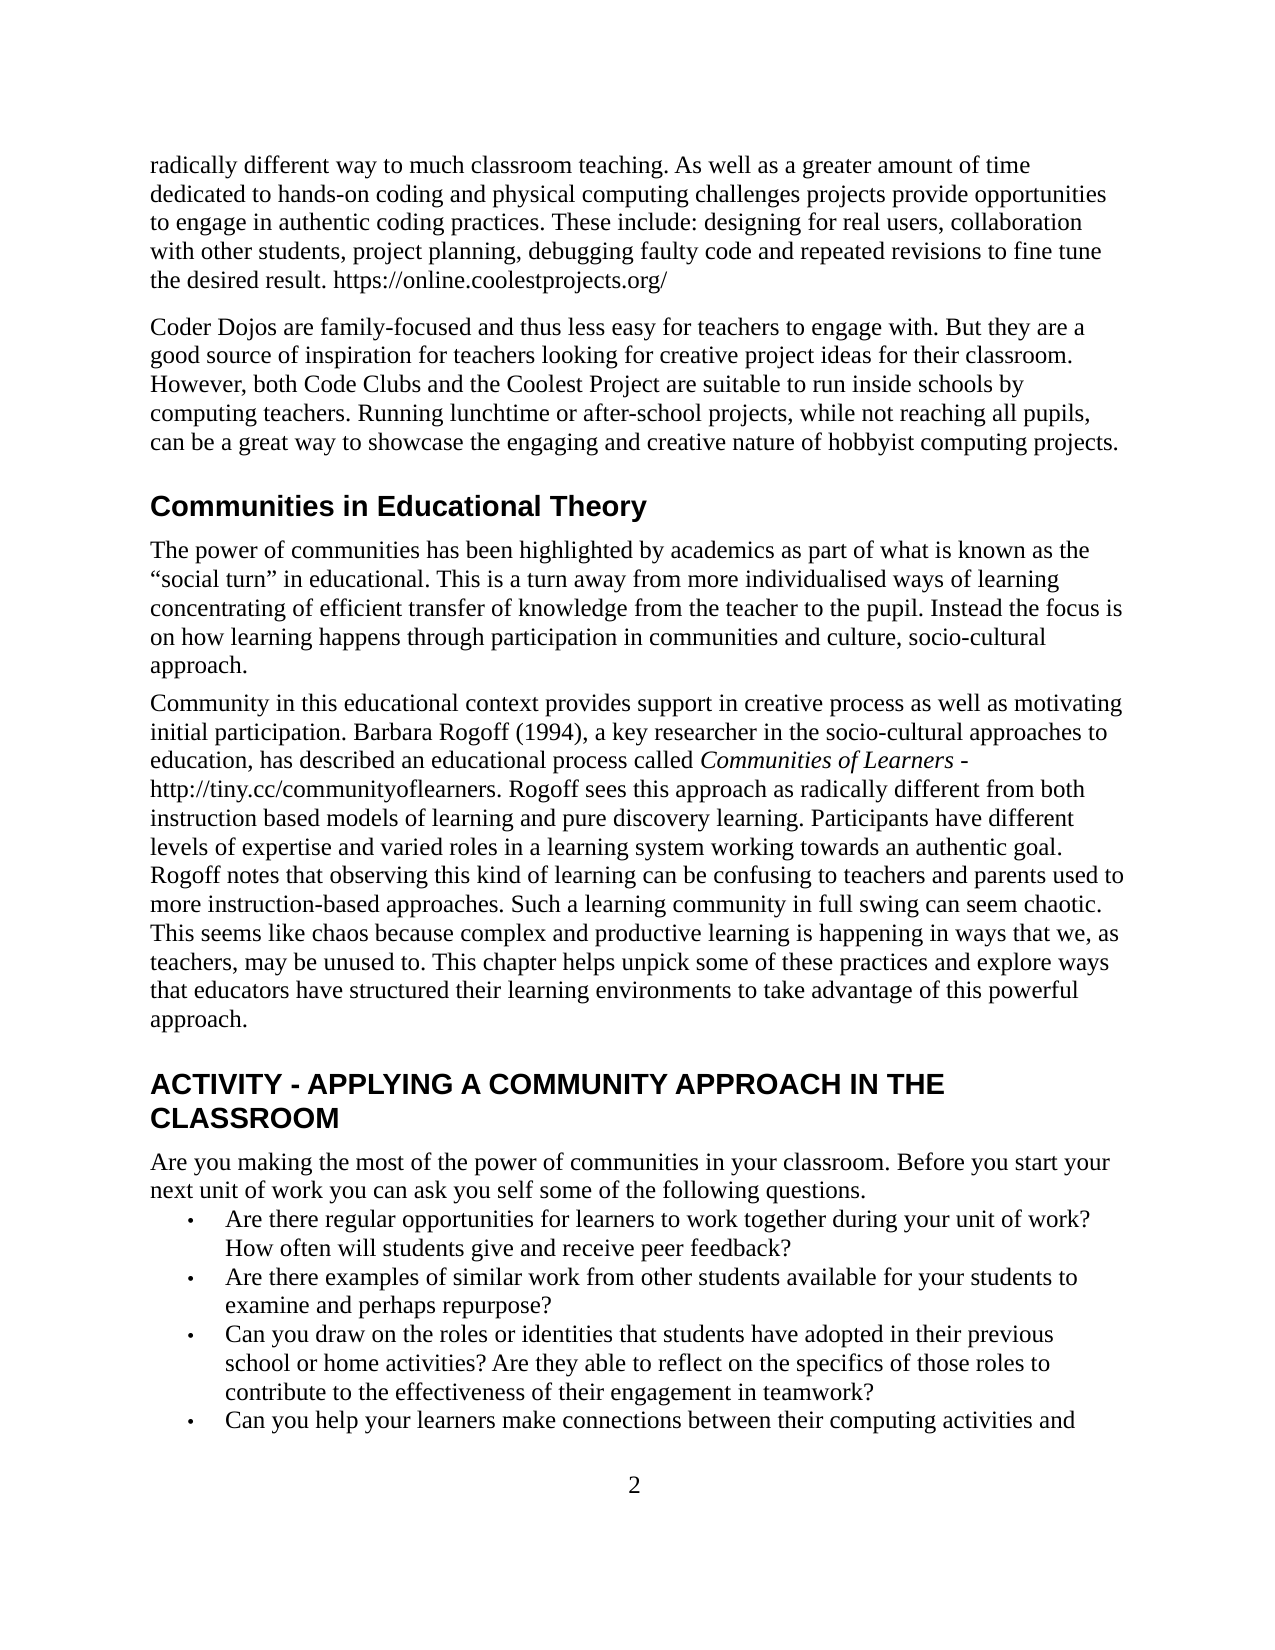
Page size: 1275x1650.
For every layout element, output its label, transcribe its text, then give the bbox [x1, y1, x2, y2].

subtitle Communities in Educational Theory [150, 489, 1125, 523]
list Are there regular opportunities for learners to work together during your unit of work? How often will students give and receive peer feedback? [187, 1204, 1125, 1262]
text Coder Dojos are family-focused and thus less easy for teachers to engage with. But they are a good source of inspiration for teachers looking for creative project ideas for their classroom. However, both Code Clubs and the Coolest Project are suitable to run inside schools by computing teachers. Running lunchtime or after-school projects, while not reaching all pupils, can be a great way to showcase the engaging and creative nature of hobbyist computing projects. [150, 312, 1125, 455]
text Are you making the most of the power of communities in your classroom. Before you start your next unit of work you can ask you self some of the following questions. [150, 1147, 1125, 1204]
text The power of communities has been highlighted by academics as part of what is known as the “social turn” in educational. This is a turn away from more individualised ways of learning concentrating of efficient transfer of knowledge from the teacher to the pupil. Instead the focus is on how learning happens through participation in communities and culture, socio-cultural approach. [150, 535, 1125, 679]
list Are there examples of similar work from other students available for your students to examine and perhaps repurpose? [187, 1262, 1125, 1319]
text Community in this educational context provides support in creative process as well as motivating initial participation. Barbara Rogoff (1994), a key researcher in the socio-cultural approaches to education, has described an educational process called Communities of Learners - http://tiny.cc/communityoflearners. Rogoff sees this approach as radically different from both instruction based models of learning and pure discovery learning. Participants have different levels of expertise and varied roles in a learning system working towards an authentic goal. Rogoff notes that observing this kind of learning can be confusing to teachers and parents used to more instruction-based approaches. Such a learning community in full swing can seem chaotic. This seems like chaos because complex and productive learning is happening in ways that we, as teachers, may be unused to. This chapter helps unpick some of these practices and explore ways that educators have structured their learning environments to take advantage of this powerful approach. [150, 688, 1125, 1033]
text radically different way to much classroom teaching. As well as a greater amount of time dedicated to hands-on coding and physical computing challenges projects provide opportunities to engage in authentic coding practices. These include: designing for real users, collaboration with other students, project planning, debugging faulty code and repeated revisions to fine tune the desired result. https://online.coolestprojects.org/ [150, 150, 1125, 294]
list Can you draw on the roles or identities that students have adopted in their previous school or home activities? Are they able to reflect on the specifics of those roles to contribute to the effectiveness of their engagement in teamwork? [187, 1319, 1125, 1405]
list Can you help your learners make connections between their computing activities and [187, 1405, 1125, 1434]
subtitle ACTIVITY - APPLYING A COMMUNITY APPROACH IN THE CLASSROOM [150, 1067, 1125, 1134]
